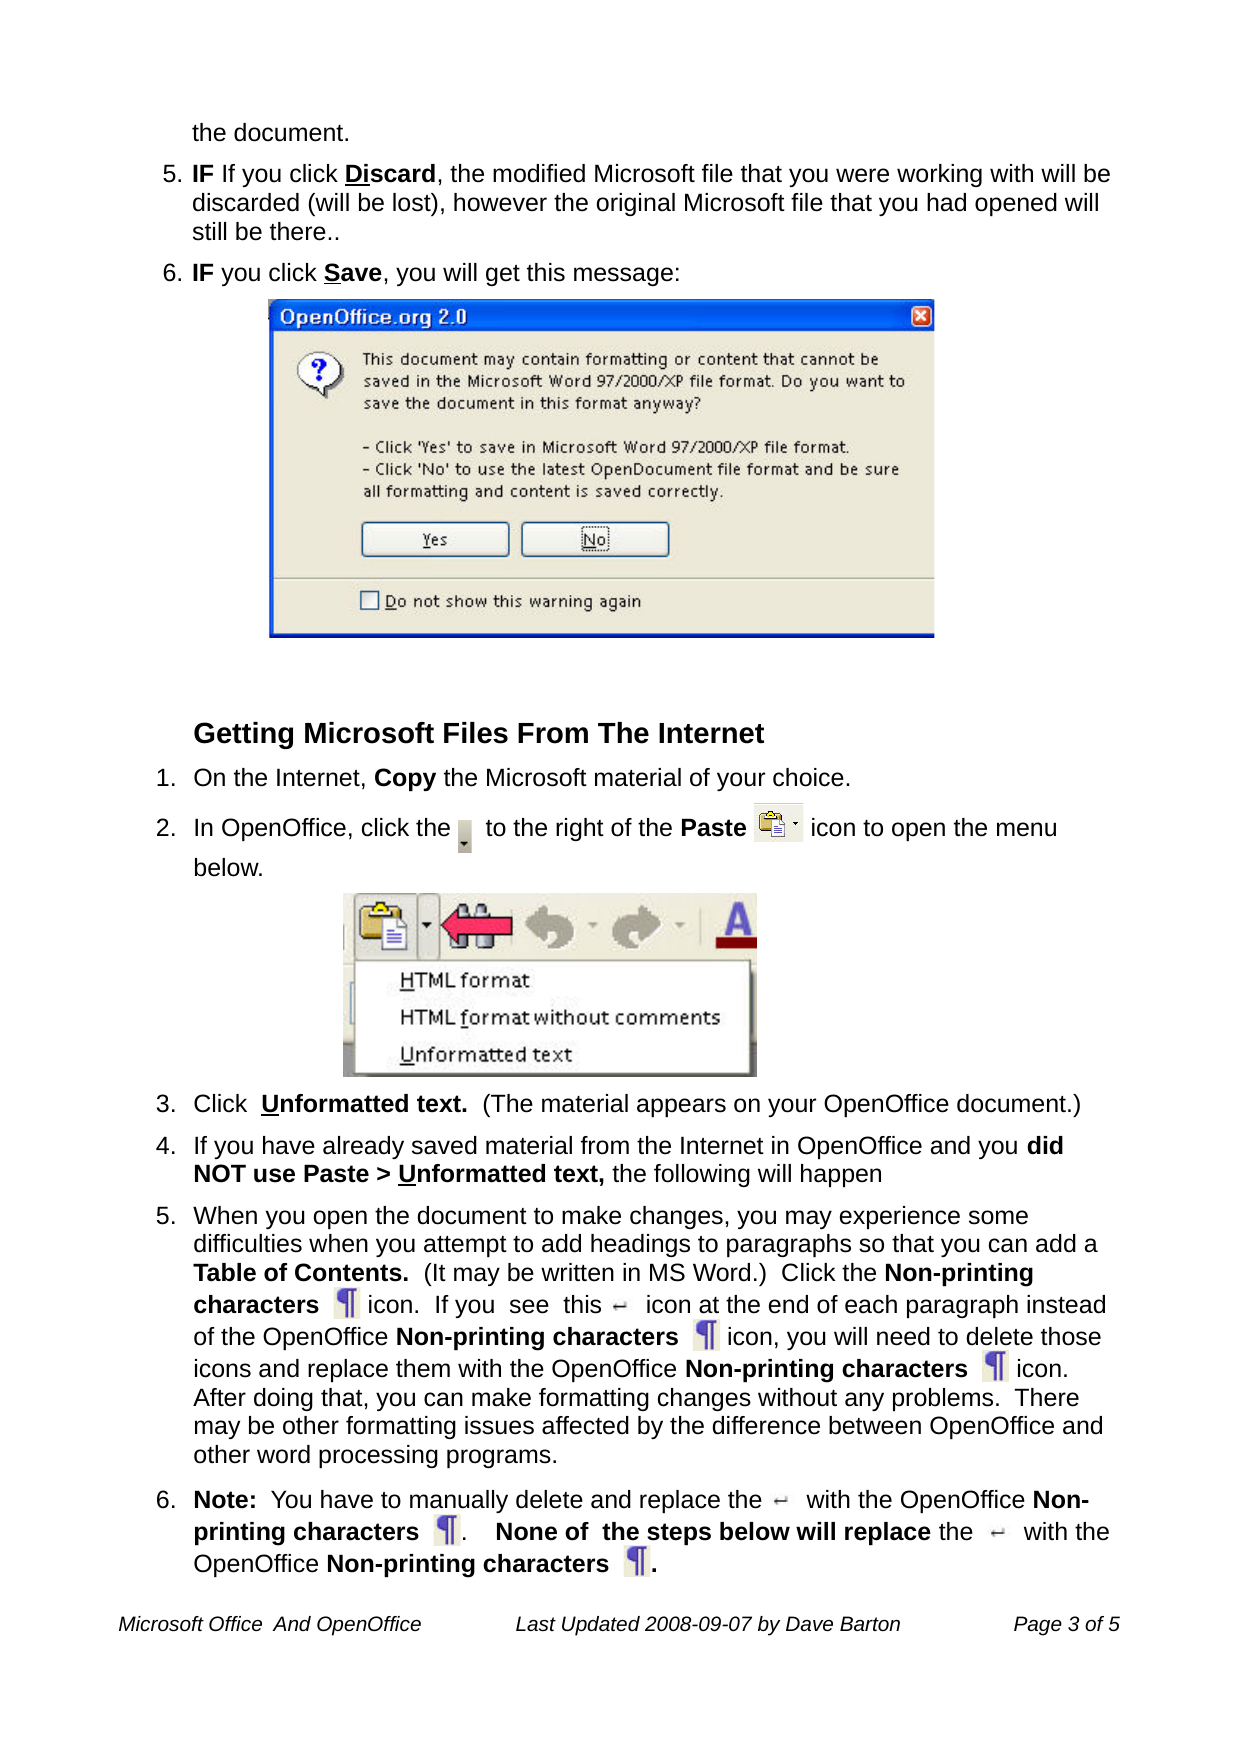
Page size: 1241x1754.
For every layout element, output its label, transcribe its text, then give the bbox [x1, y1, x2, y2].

list Note: You have to manually delete and replace the with the OpenOffice Non-printing characters . None of the steps below will replace the with the OpenOffice Non-printing characters . [156, 1481, 1122, 1577]
picture [609, 1286, 639, 1320]
picture [692, 1319, 721, 1351]
picture [770, 1481, 800, 1514]
list the document. [162, 118, 1122, 147]
list On the Internet, Copy the Microsoft material of your choice. [156, 762, 1122, 791]
picture [433, 1514, 461, 1546]
list IF If you click Discard, the modified Microsoft file that you were working with will be discarded (will be lost), however the original Microsoft file that you had opened will still be there.. [162, 159, 1122, 246]
picture [623, 1545, 651, 1577]
list When you open the document to make changes, you may experience some difficulties when you attempt to add headings to paragraphs so that you can add a Table of Contents. (It may be written in MS Word.) Click the Non-printing characters icon. If you see this icon at the end of each paragraph instead of the OpenOffice Non-printing characters icon, you will need to delete those icons and replace them with the OpenOffice Non-printing characters icon. After doing that, you can make formatting changes without any problems. There may be other formatting issues affected by the difference between OpenOffice and other word processing programs. [156, 1201, 1122, 1469]
picture [333, 1287, 361, 1319]
picture [753, 803, 804, 842]
subtitle Getting Microsoft Files From The Internet [193, 716, 1122, 750]
list In OpenOffice, click the to the right of the Paste icon to open the menu below. [156, 804, 1122, 881]
list IF you click Save, you will get this message: [162, 258, 1122, 287]
picture [343, 893, 757, 1077]
picture [268, 299, 935, 638]
picture [982, 1350, 1009, 1382]
list Click Unformatted text. (The material appears on your OpenOffice document.) [156, 1089, 1122, 1118]
list If you have already saved material from the Internet in OpenOffice and you did NOT use Paste > Unformatted text, the following will happen [156, 1131, 1122, 1188]
picture [987, 1513, 1017, 1546]
picture [458, 820, 472, 853]
